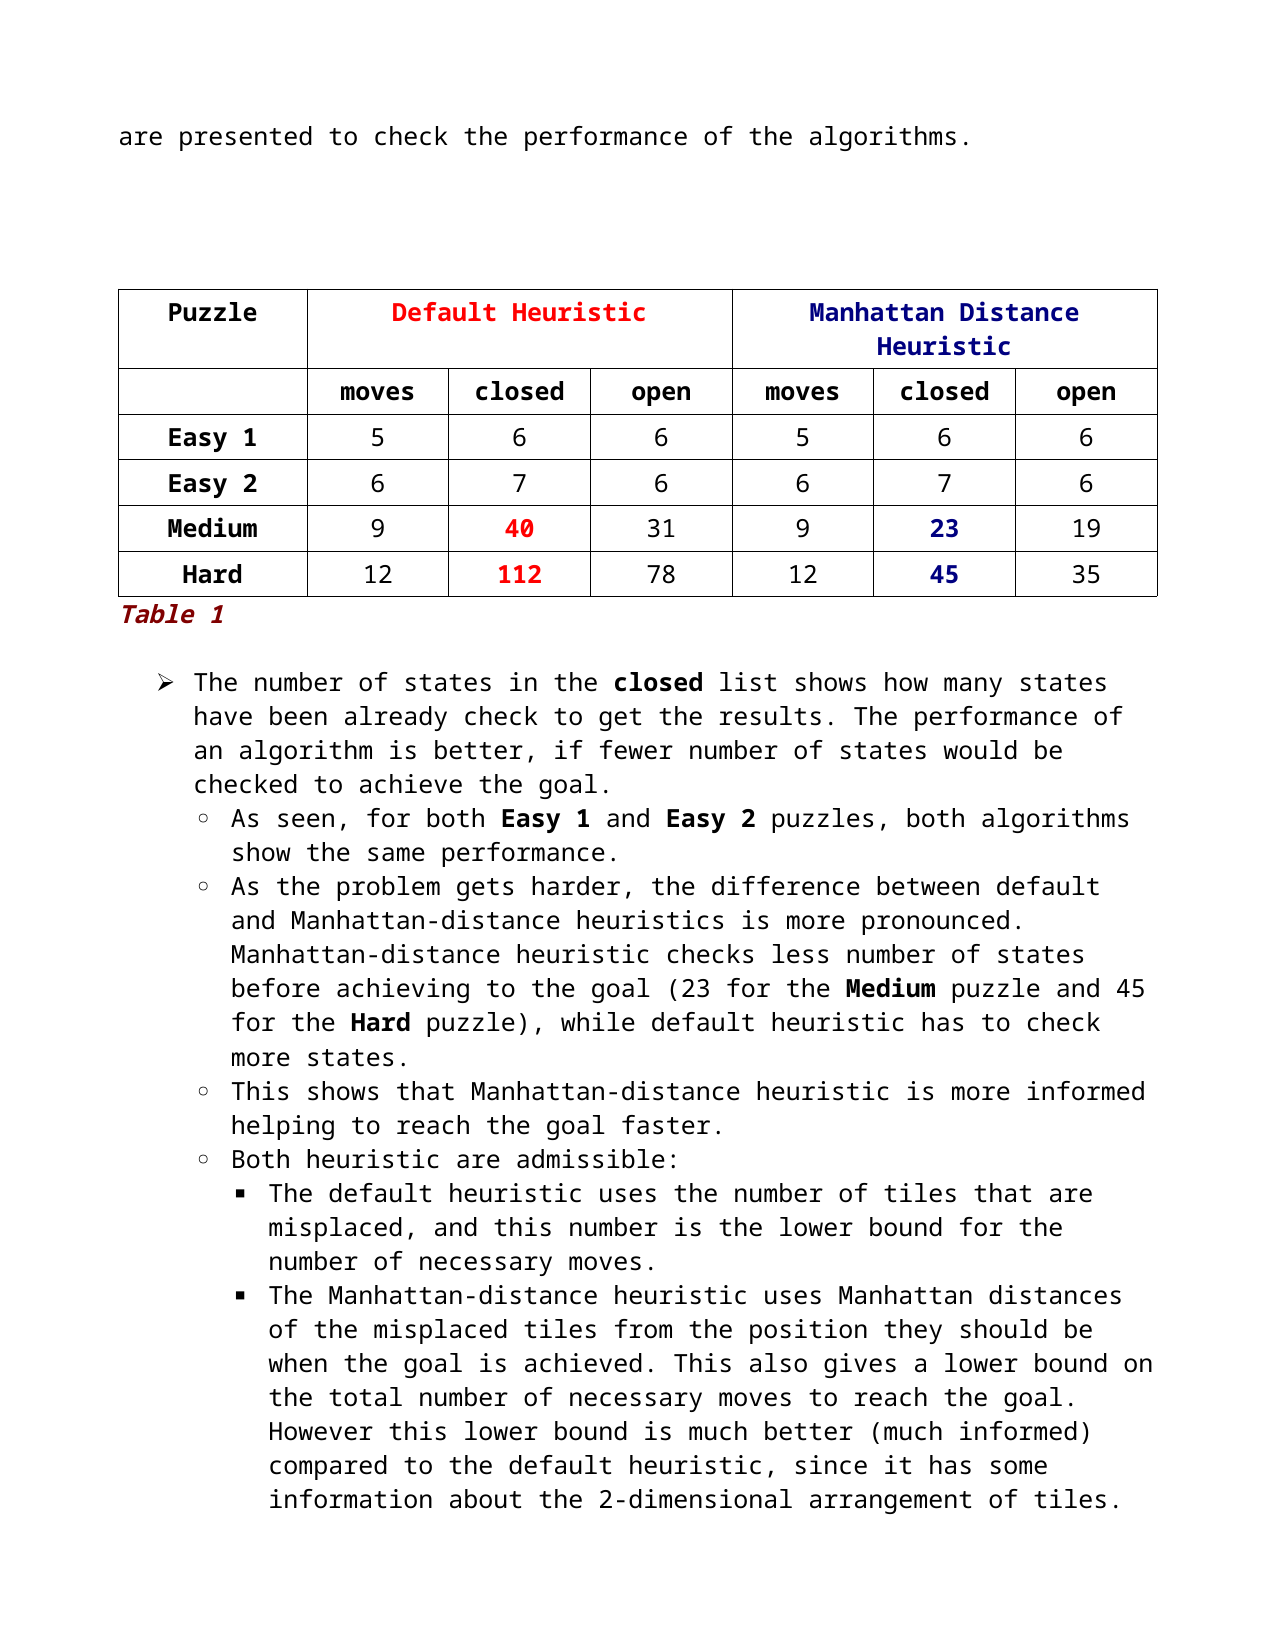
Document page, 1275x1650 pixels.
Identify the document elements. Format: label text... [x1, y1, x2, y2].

table_cell 9 [733, 506, 873, 551]
table_header Manhattan Distance Heuristic [733, 290, 1157, 368]
table_cell 78 [591, 552, 732, 596]
text are presented to check the performance of the algorithms. [118, 118, 1157, 152]
table_header Default Heuristic [308, 290, 732, 368]
table_cell [119, 369, 307, 414]
table_cell 6 [308, 460, 448, 505]
table_cell 6 [449, 415, 590, 459]
table_cell 45 [874, 552, 1015, 596]
list This shows that Manhattan-distance heuristic is more informed helping to reach the goal faster. [193, 1073, 1157, 1141]
table_cell 7 [874, 460, 1015, 505]
table_cell 40 [449, 506, 590, 551]
table_cell closed [874, 369, 1015, 414]
list The default heuristic uses the number of tiles that are misplaced, and this number is the lower bound for the number of necessary moves. [231, 1175, 1157, 1278]
table_cell moves [308, 369, 448, 414]
table_cell 31 [591, 506, 732, 551]
table_cell Easy 2 [119, 460, 307, 505]
table_cell Medium [119, 506, 307, 551]
list The Manhattan-distance heuristic uses Manhattan distances of the misplaced tiles from the position they should be when the goal is achieved. This also gives a lower bound on the total number of necessary moves to reach the goal. However this lower bound is much better (much informed) compared to the default heuristic, since it has some information about the 2-dimensional arrangement of tiles. [231, 1278, 1157, 1516]
list The number of states in the closed list shows how many states have been already check to get the results. The performance of an algorithm is better, if fewer number of states would be checked to achieve the goal. [156, 664, 1157, 801]
table_cell 35 [1016, 552, 1157, 596]
table_cell 19 [1016, 506, 1157, 551]
table_cell 6 [733, 460, 873, 505]
table_cell open [591, 369, 732, 414]
table_cell 6 [1016, 415, 1157, 459]
table_cell 23 [874, 506, 1015, 551]
table_cell 12 [308, 552, 448, 596]
table_cell Hard [119, 552, 307, 596]
table_cell 9 [308, 506, 448, 551]
table_cell 6 [591, 415, 732, 459]
table_header Puzzle [119, 290, 307, 368]
table_cell open [1016, 369, 1157, 414]
table_cell 112 [449, 552, 590, 596]
list As seen, for both Easy 1 and Easy 2 puzzles, both algorithms show the same performance. [193, 801, 1157, 869]
table_cell 6 [1016, 460, 1157, 505]
table_cell 5 [308, 415, 448, 459]
table_cell 12 [733, 552, 873, 596]
table_cell Easy 1 [119, 415, 307, 459]
table_cell 5 [733, 415, 873, 459]
table_cell moves [733, 369, 873, 414]
table_cell 7 [449, 460, 590, 505]
list Both heuristic are admissible: [193, 1141, 1157, 1175]
table_cell 6 [874, 415, 1015, 459]
table_cell 6 [591, 460, 732, 505]
table_cell closed [449, 369, 590, 414]
text Table 1 [118, 597, 1157, 630]
list As the problem gets harder, the difference between default and Manhattan-distance heuristics is more pronounced. Manhattan-distance heuristic checks less number of states before achieving to the goal (23 for the Medium puzzle and 45 for the Hard puzzle), while default heuristic has to check more states. [193, 869, 1157, 1073]
